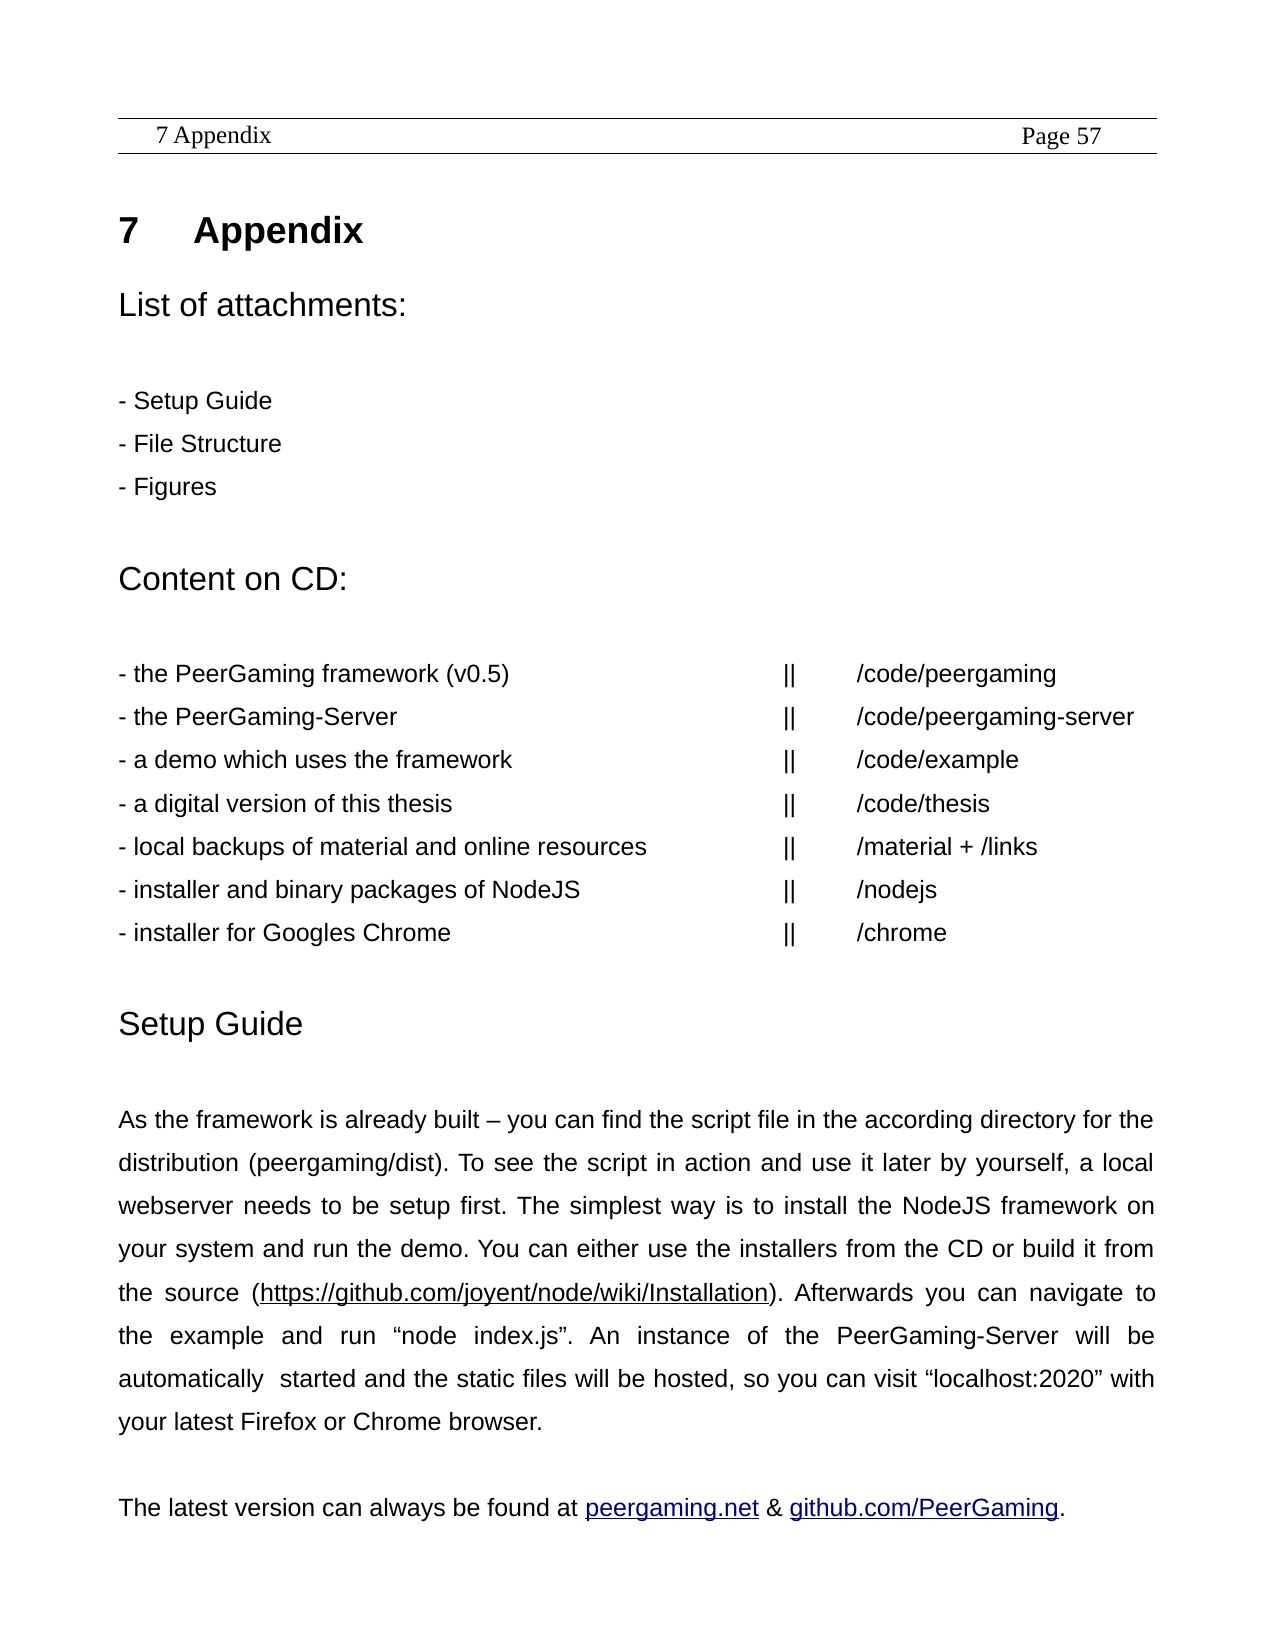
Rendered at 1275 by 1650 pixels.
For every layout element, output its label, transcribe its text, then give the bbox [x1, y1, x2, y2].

text - installer and binary packages of NodeJS || /nodejs [118, 875, 1157, 904]
text - Setup Guide [118, 386, 1157, 415]
text As the framework is already built – you can find the script file in the according directory for the distribution (peergaming/dist). To see the script in action and use it later by yourself, a local webserver needs to be setup first. The simplest way is to install the NodeJS framework on your system and run the demo. You can either use the installers from the CD or build it from the source (https://github.com/joyent/node/wiki/Installation). Afterwards you can navigate to the example and run “node index.js”. An instance of the PeerGaming-Server will be automatically started and the static files will be hosted, so you can visit “localhost:2020” with your latest Firefox or Chrome browser. [118, 1105, 1157, 1436]
text - File Structure [118, 429, 1157, 458]
text - the PeerGaming-Server || /code/peergaming-server [118, 702, 1157, 731]
text Setup Guide [118, 1004, 1157, 1043]
text - a digital version of this thesis || /code/thesis [118, 789, 1157, 817]
text - local backups of material and online resources || /material + /links [118, 832, 1157, 861]
text - installer for Googles Chrome || /chrome [118, 918, 1157, 947]
text - a demo which uses the framework || /code/example [118, 746, 1157, 774]
text - Figures [118, 472, 1157, 501]
text Content on CD: [118, 558, 1157, 597]
subtitle 7 Appendix [118, 208, 1157, 251]
text The latest version can always be found at peergaming.net & github.com/PeerGaming. [118, 1493, 1157, 1522]
text List of attachments: [118, 285, 1157, 324]
text - the PeerGaming framework (v0.5) || /code/peergaming [118, 659, 1157, 688]
